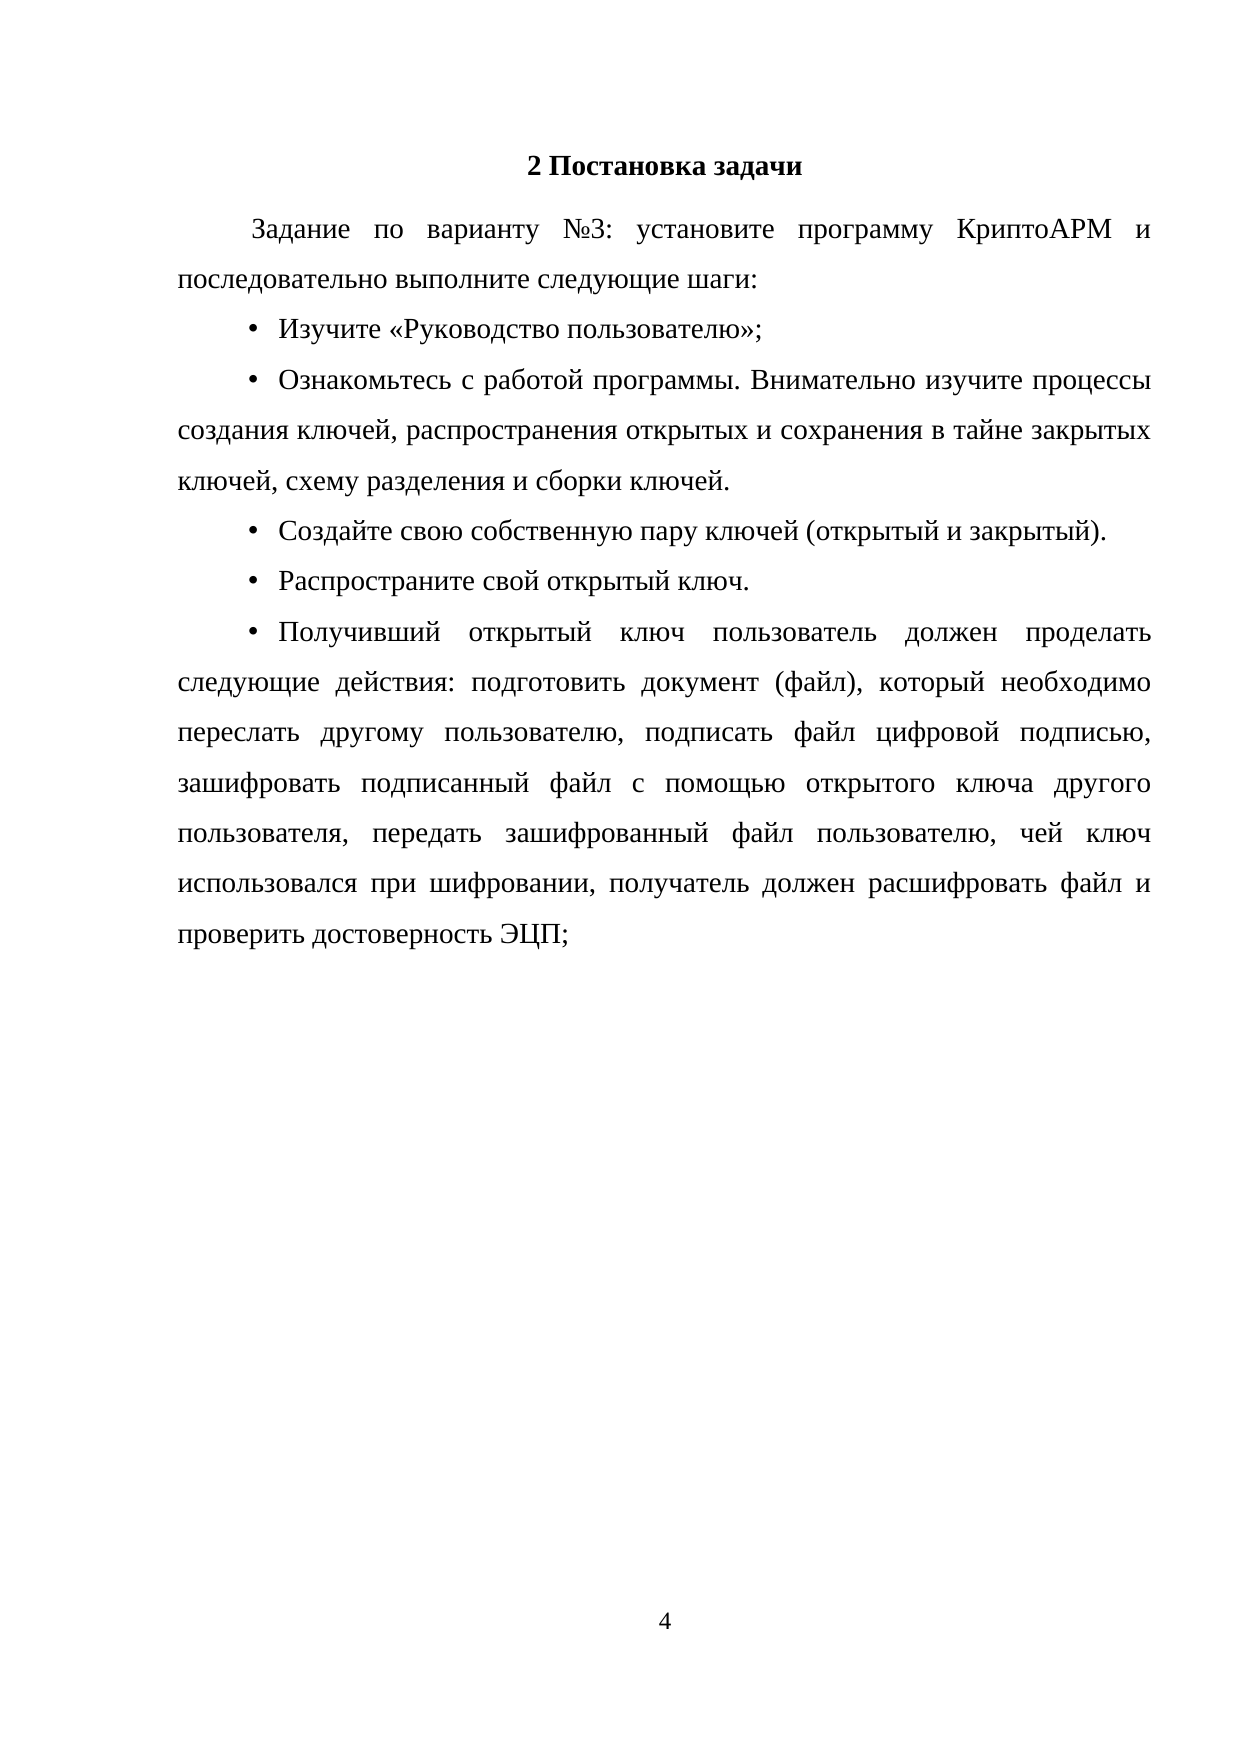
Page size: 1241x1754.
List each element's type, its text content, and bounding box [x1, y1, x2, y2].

subtitle 2 Постановка задачи [177, 148, 1152, 181]
list Распространите свой открытый ключ. [177, 563, 1152, 597]
list Создайте свою собственную пару ключей (открытый и закрытый). [177, 513, 1152, 547]
list Ознакомьтесь с работой программы. Внимательно изучите процессы создания ключей, распространения открытых и сохранения в тайне закрытых ключей, схему разделения и сборки ключей. [177, 362, 1152, 496]
list Получивший открытый ключ пользователь должен проделать следующие действия: подготовить документ (файл), который необходимо переслать другому пользователю, подписать файл цифровой подписью, зашифровать подписанный файл с помощью открытого ключа другого пользователя, передать зашифрованный файл пользователю, чей ключ использовался при шифровании, получатель должен расшифровать файл и проверить достоверность ЭЦП; [177, 614, 1152, 949]
text Задание по варианту №3: установите программу КриптоАРМ и последовательно выполните следующие шаги: [177, 211, 1152, 295]
list Изучите «Руководство пользователю»; [177, 311, 1152, 345]
